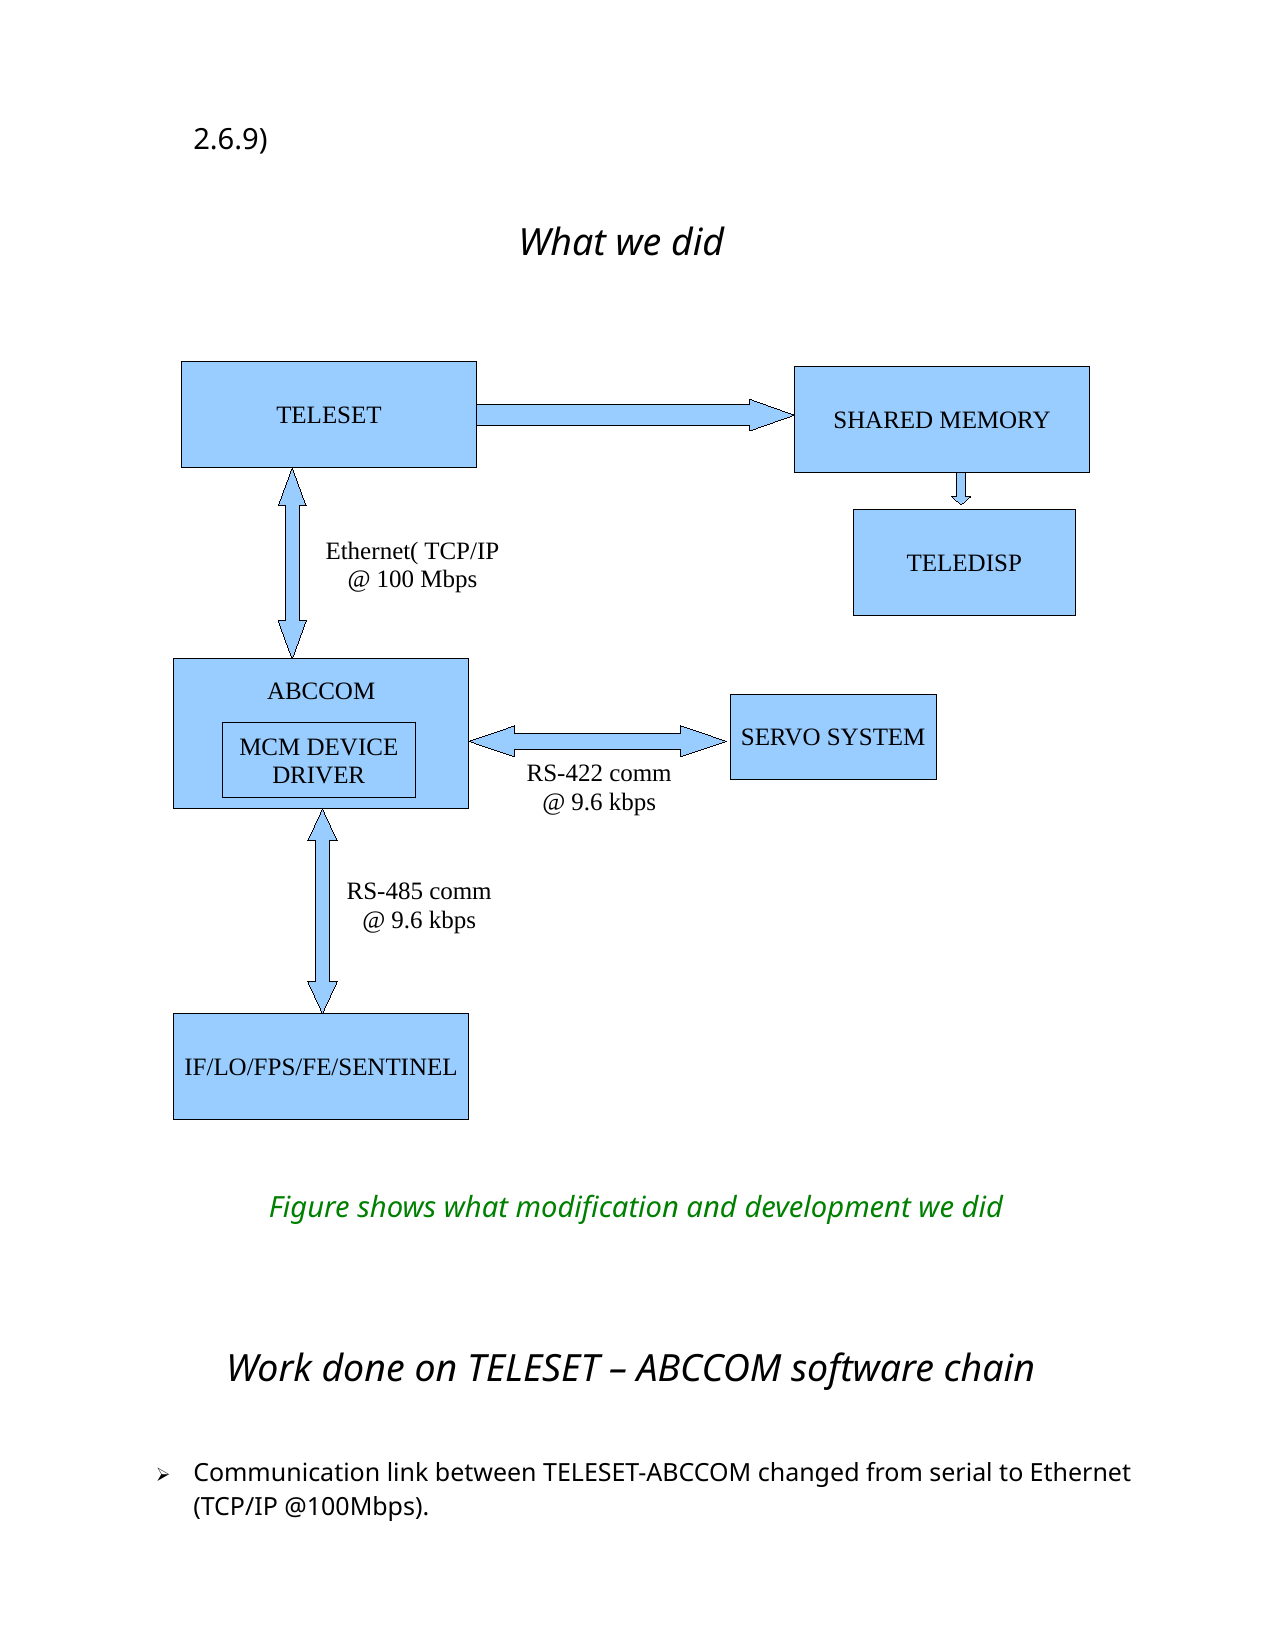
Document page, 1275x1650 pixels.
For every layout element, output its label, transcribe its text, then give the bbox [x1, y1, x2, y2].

list 2.6.9) [156, 118, 1157, 158]
text Work done on TELESET – ABCCOM software chain [118, 1341, 1157, 1392]
text What we did [118, 215, 1157, 266]
text Figure shows what modification and development we did [118, 1186, 1157, 1226]
list Communication link between TELESET-ABCCOM changed from serial to Ethernet (TCP/IP @100Mbps). [156, 1455, 1157, 1523]
